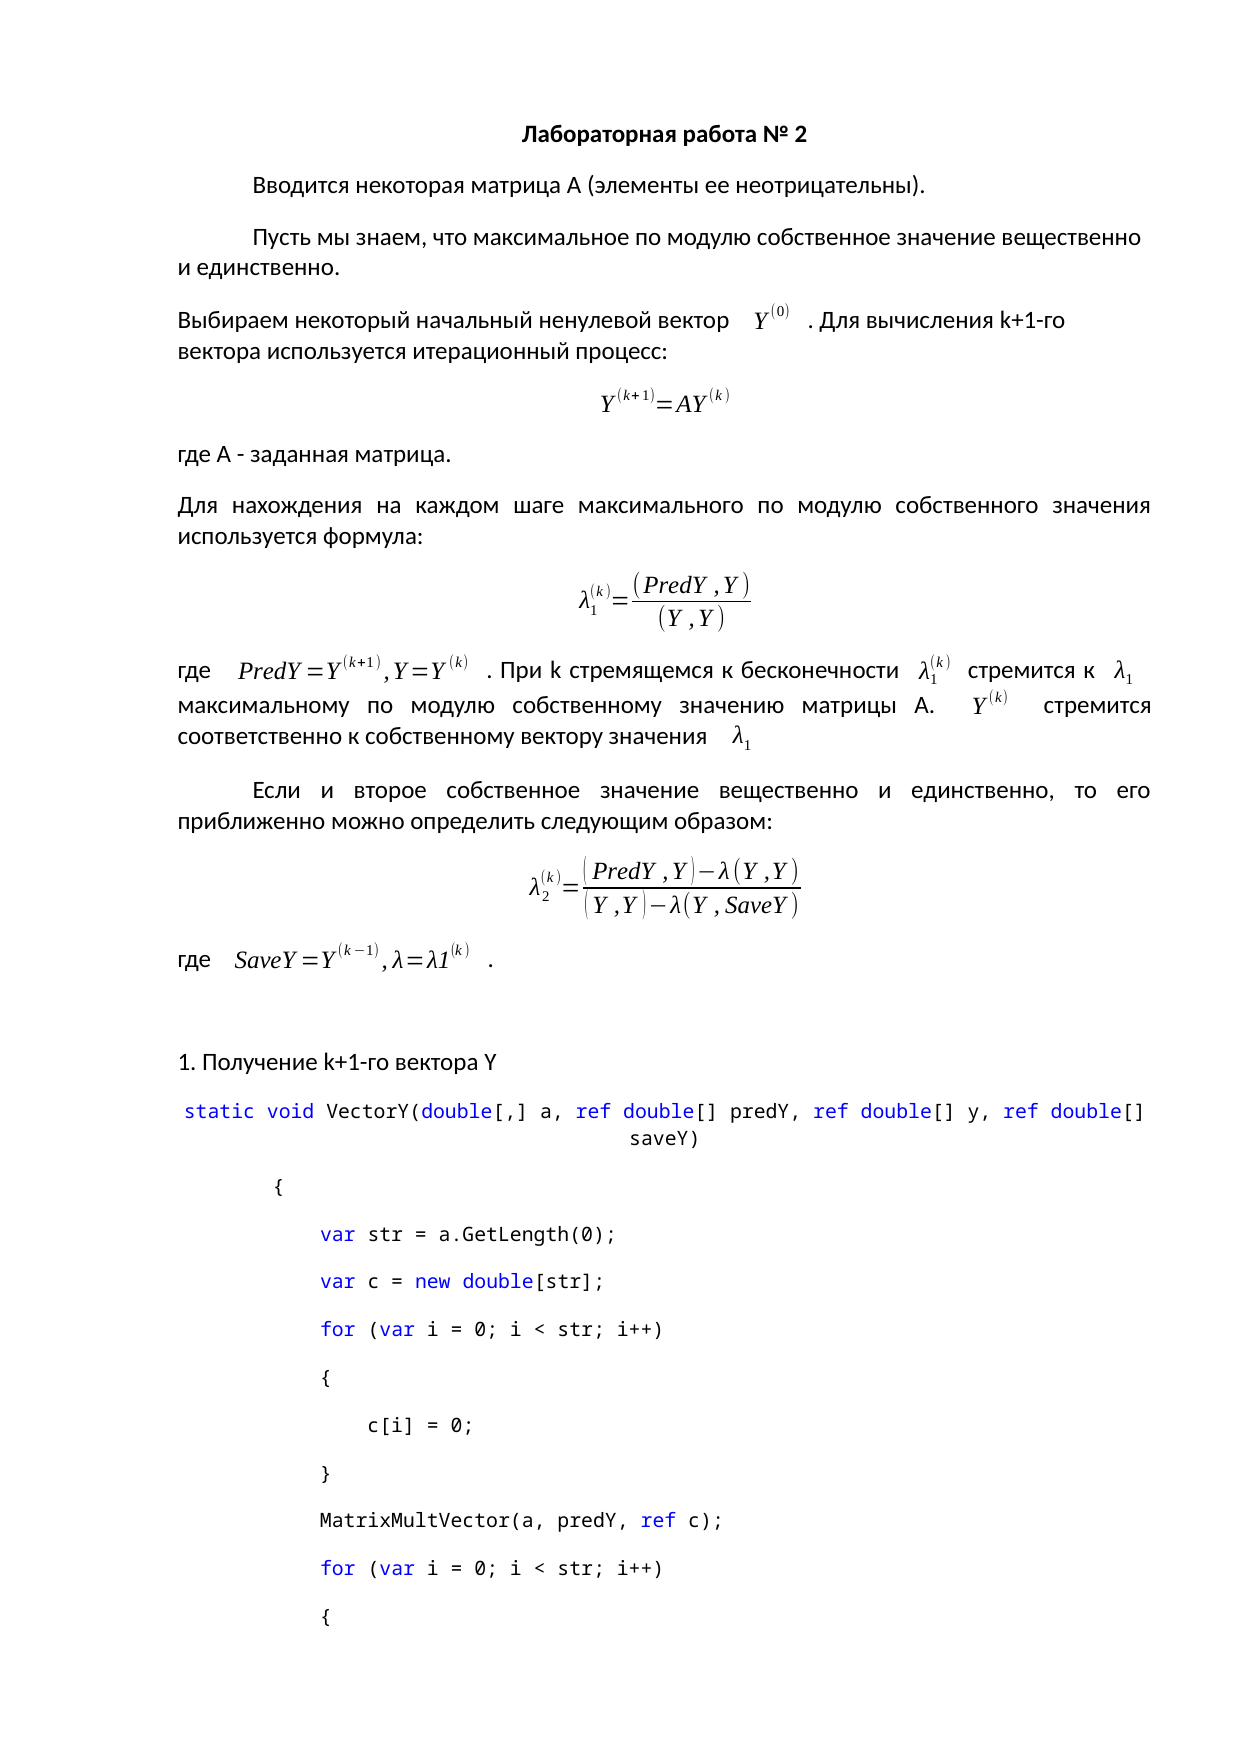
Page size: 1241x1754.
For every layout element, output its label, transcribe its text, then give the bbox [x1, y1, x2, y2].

text { [177, 1172, 1152, 1199]
text Выбираем некоторый начальный ненулевой вектор . Для вычисления k+1-го вектора используется итерационный процесс: [177, 303, 1152, 365]
text Лабораторная работа № 2 [177, 118, 1152, 149]
text где А - заданная матрица. [177, 438, 1152, 469]
text MatrixMultVector(a, predY, ref c); [177, 1507, 1152, 1534]
text var str = a.GetLength(0); [177, 1220, 1152, 1247]
text for (var i = 0; i < str; i++) [177, 1316, 1152, 1342]
text Если и второе собственное значение вещественно и единственно, то его приближенно можно определить следующим образом: [177, 774, 1152, 835]
text static void VectorY(double[,] a, ref double[] predY, ref double[] y, ref double[] saveY) [177, 1097, 1152, 1151]
text где . При k стремящемся к бесконечностистремится к максимальному по модулю собственному значению матрицы А. стремится соответственно к собственному вектору значения [177, 653, 1152, 753]
text Пусть мы знаем, что максимальное по модулю собственное значение вещественно и единственно. [177, 221, 1152, 282]
text Вводится некоторая матрица А (элементы ее неотрицательны). [177, 169, 1152, 200]
text } [177, 1459, 1152, 1486]
text { [177, 1602, 1152, 1629]
text c[i] = 0; [177, 1411, 1152, 1438]
text var c = new double[str]; [177, 1268, 1152, 1295]
text { [177, 1363, 1152, 1390]
text for (var i = 0; i < str; i++) [177, 1554, 1152, 1582]
text 1. Получение k+1-го вектора Y [177, 1046, 1152, 1076]
text где . [177, 942, 1152, 974]
text Для нахождения на каждом шаге максимального по модулю собственного значения используется формула: [177, 489, 1152, 551]
